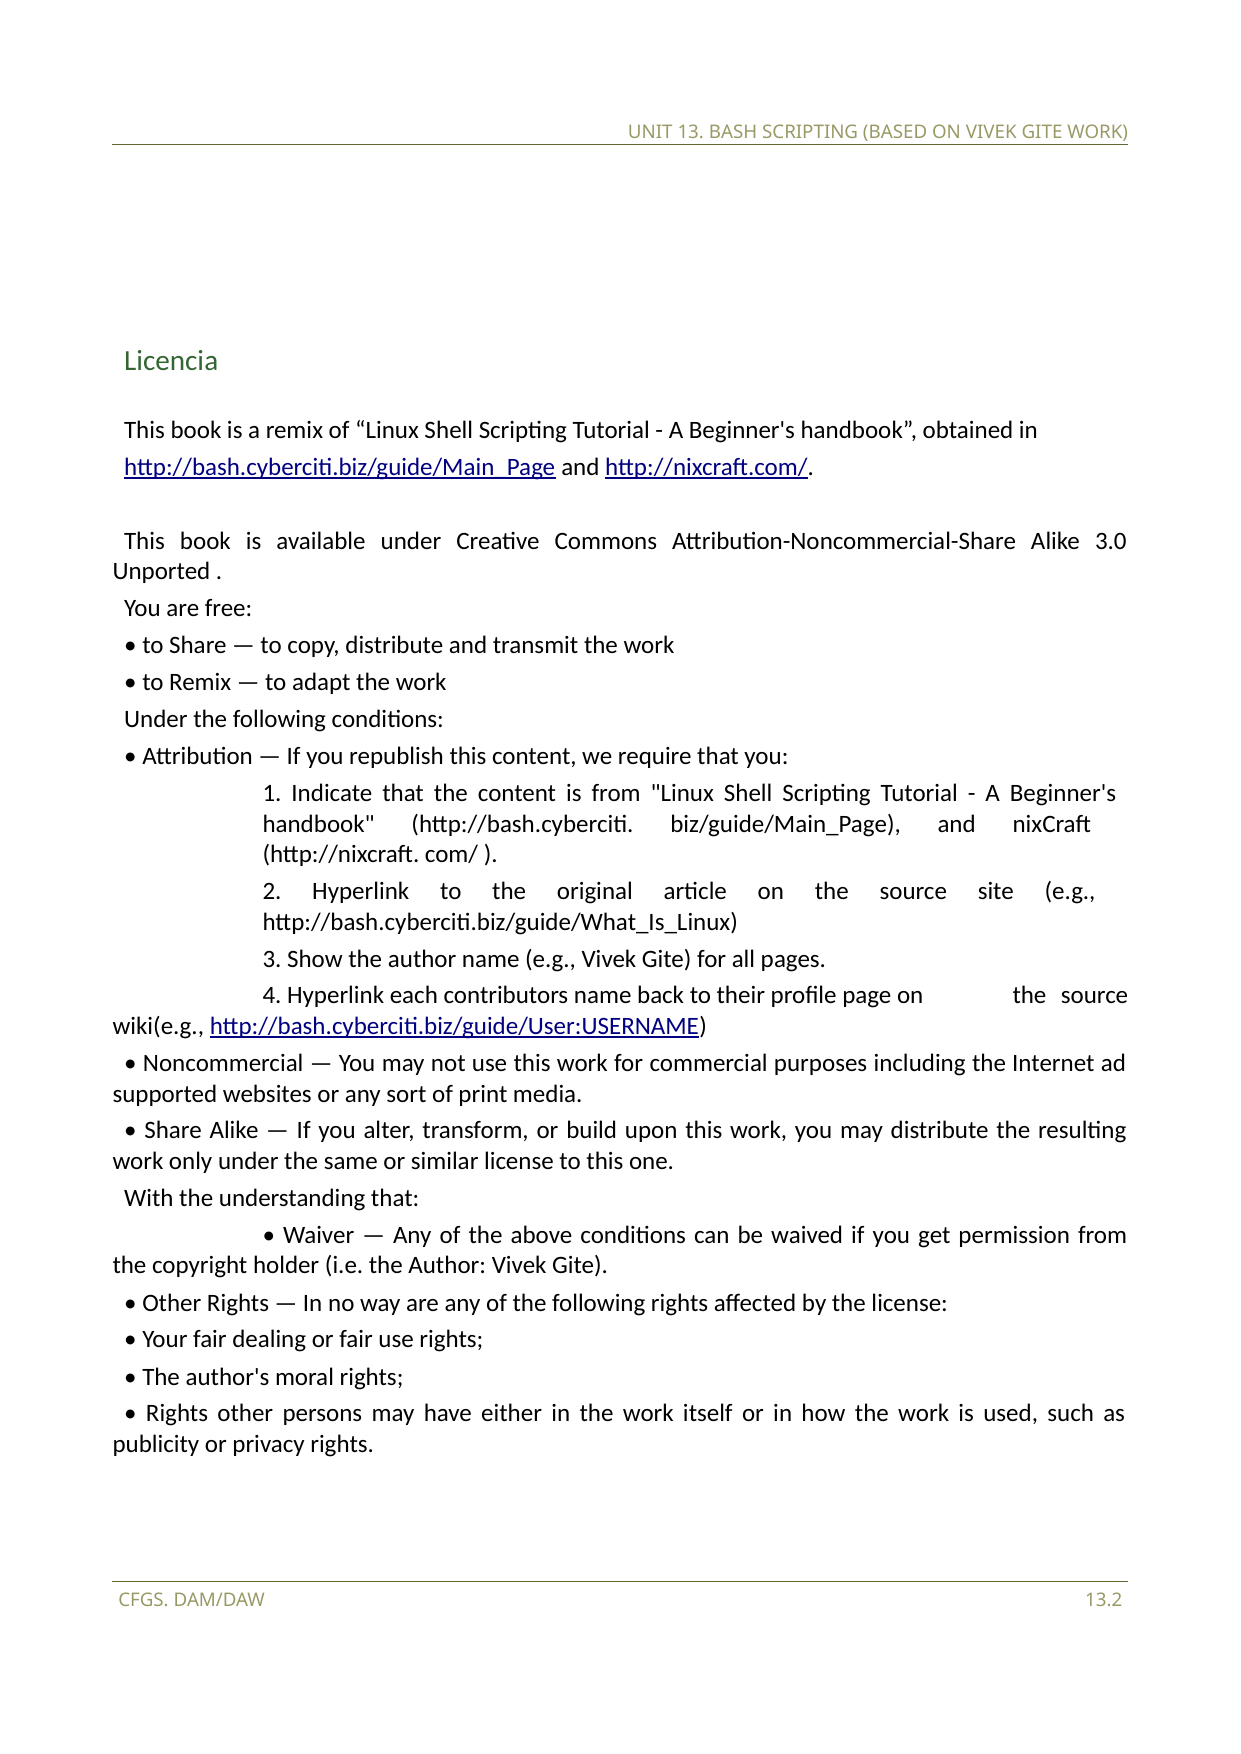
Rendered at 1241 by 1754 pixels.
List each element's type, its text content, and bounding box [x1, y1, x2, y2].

text • to Share — to copy, distribute and transmit the work [112, 629, 1128, 660]
text • Other Rights — In no way are any of the following rights affected by the license: [112, 1287, 1128, 1317]
text This book is available under Creative Commons Attribution-Noncommercial-Share Alike 3.0 Unported . [112, 525, 1128, 586]
text You are free: [112, 592, 1128, 623]
text 2. Hyperlink to the original article on the source site (e.g., http://bash.cyberciti.biz/guide/What_Is_Linux) [112, 875, 1128, 936]
text • Your fair dealing or fair use rights; [112, 1324, 1128, 1354]
text This book is a remix of “Linux Shell Scripting Tutorial - A Beginner's handbook”, obtained in [112, 414, 1128, 444]
text 3. Show the author name (e.g., Vivek Gite) for all pages. [112, 943, 1128, 973]
text Licencia [112, 342, 1128, 377]
text 1. Indicate that the content is from "Linux Shell Scripting Tutorial - A Beginner's handbook" (http://bash.cyberciti. biz/guide/Main_Page), and nixCraft (http://nixcraft. com/ ). [112, 777, 1128, 869]
text http://bash.cyberciti.biz/guide/Main_Page and http://nixcraft.com/. [112, 451, 1128, 481]
text With the understanding that: [112, 1182, 1128, 1213]
text Under the following conditions: [112, 703, 1128, 734]
text • Noncommercial — You may not use this work for commercial purposes including the Internet ad supported websites or any sort of print media. [112, 1047, 1128, 1108]
text • Share Alike — If you alter, transform, or build upon this work, you may distribute the resulting work only under the same or similar license to this one. [112, 1115, 1128, 1176]
text 4. Hyperlink each contributors name back to their profile page on the source wiki(e.g., http://bash.cyberciti.biz/guide/User:USERNAME) [112, 980, 1128, 1041]
text • Waiver — Any of the above conditions can be waived if you get permission from the copyright holder (i.e. the Author: Vivek Gite). [112, 1219, 1128, 1280]
text • to Remix — to adapt the work [112, 666, 1128, 697]
text • Rights other persons may have either in the work itself or in how the work is used, such as publicity or privacy rights. [112, 1398, 1128, 1459]
text • The author's moral rights; [112, 1361, 1128, 1391]
text • Attribution — If you republish this content, we require that you: [112, 740, 1128, 771]
